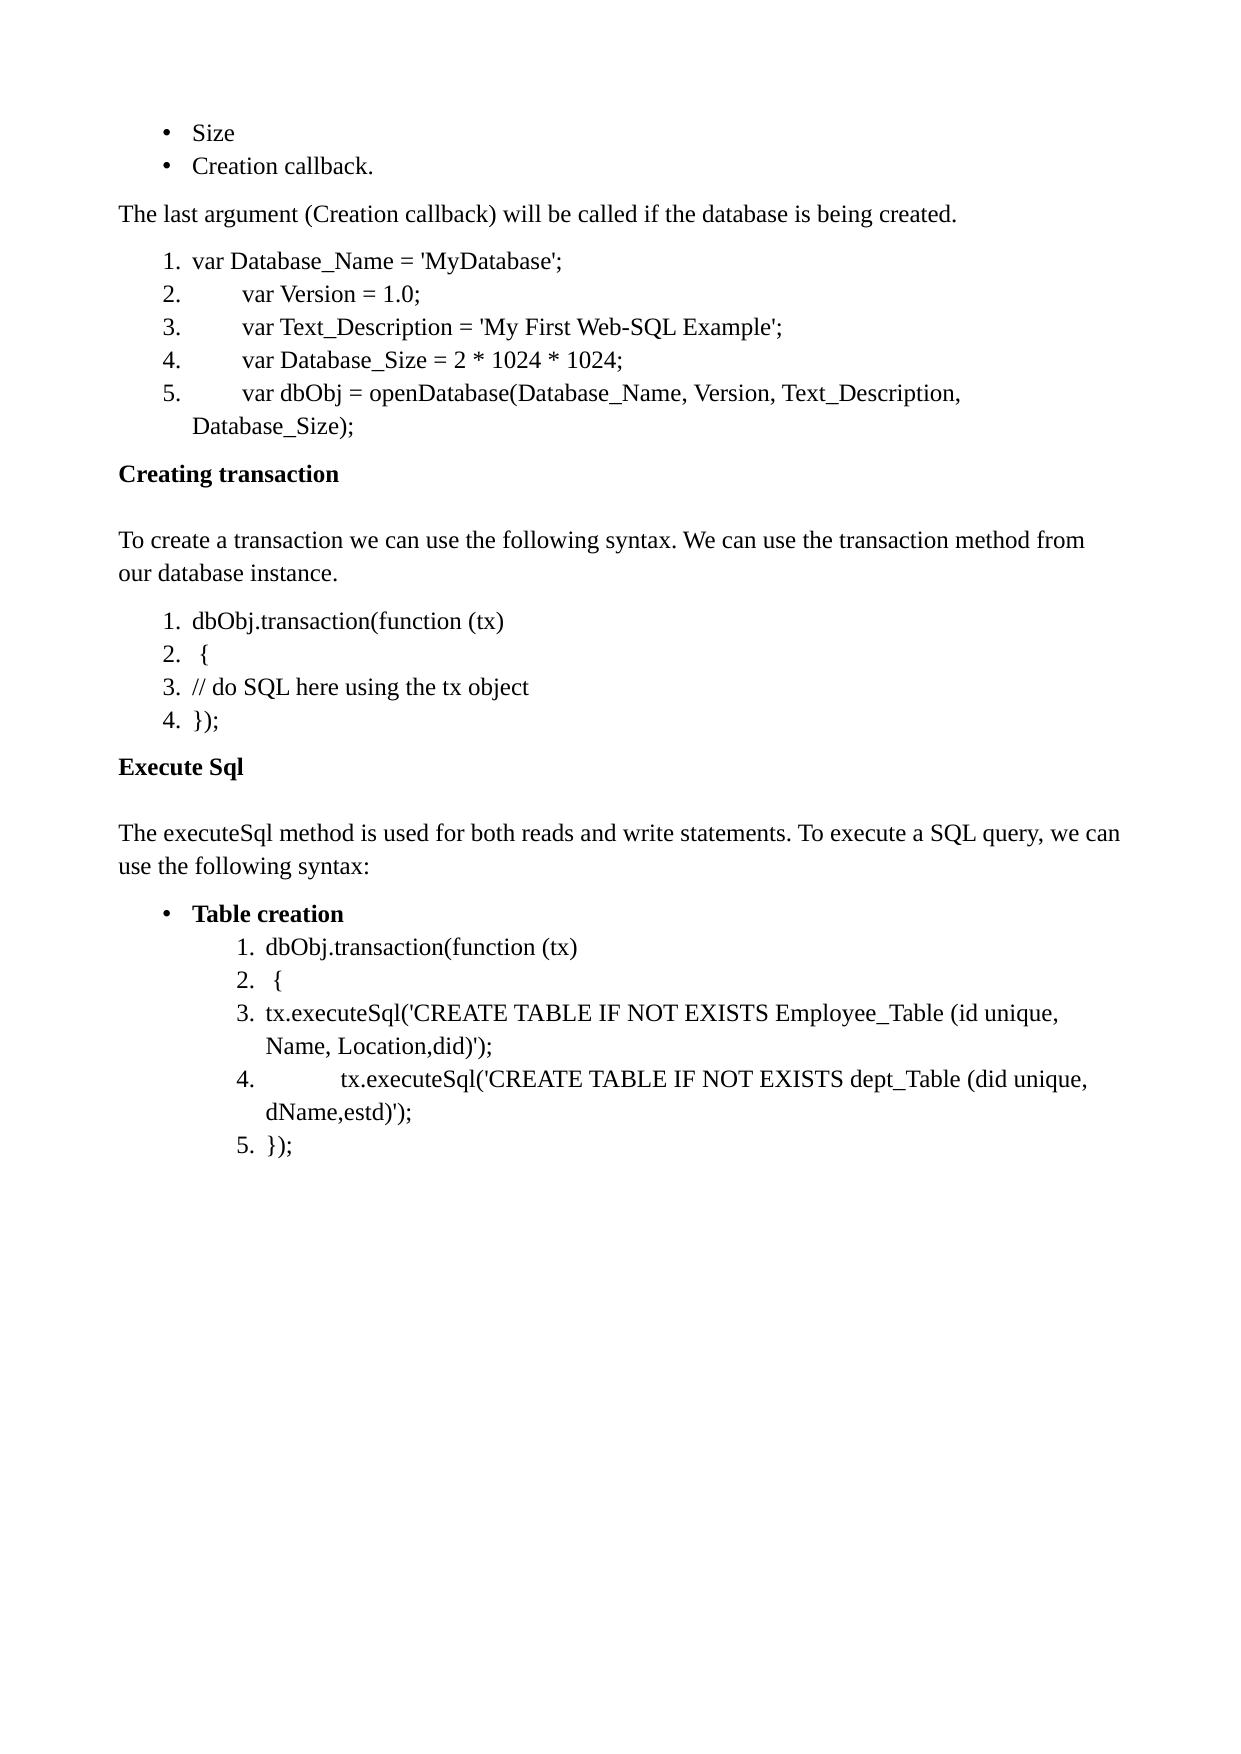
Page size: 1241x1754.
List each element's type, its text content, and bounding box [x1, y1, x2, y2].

text The executeSql method is used for both reads and write statements. To execute a SQL query, we can use the following syntax: [118, 818, 1122, 880]
list dbObj.transaction(function (tx) [162, 606, 1122, 634]
list var Version = 1.0; [162, 279, 1122, 308]
list var Text_Description = 'My First Web-SQL Example'; [162, 312, 1122, 341]
list Table creation [162, 899, 1122, 928]
list tx.executeSql('CREATE TABLE IF NOT EXISTS dept_Table (did unique, dName,estd)'); [236, 1064, 1122, 1126]
list { [236, 965, 1122, 994]
list var dbObj = openDatabase(Database_Name, Version, Text_Description, Database_Size); [162, 378, 1122, 440]
list var Database_Size = 2 * 1024 * 1024; [162, 345, 1122, 374]
list var Database_Name = 'MyDatabase'; [162, 246, 1122, 275]
list }); [162, 705, 1122, 733]
list // do SQL here using the tx object [162, 672, 1122, 701]
list dbObj.transaction(function (tx) [236, 932, 1122, 961]
list }); [236, 1130, 1122, 1159]
list Size [162, 118, 1122, 147]
list tx.executeSql('CREATE TABLE IF NOT EXISTS Employee_Table (id unique, Name, Location,did)'); [236, 998, 1122, 1060]
list Creation callback. [162, 151, 1122, 180]
text To create a transaction we can use the following syntax. We can use the transaction method from our database instance. [118, 525, 1122, 587]
text Execute Sql [118, 752, 1122, 781]
list { [162, 639, 1122, 667]
text The last argument (Creation callback) will be called if the database is being created. [118, 199, 1122, 227]
text Creating transaction [118, 459, 1122, 488]
